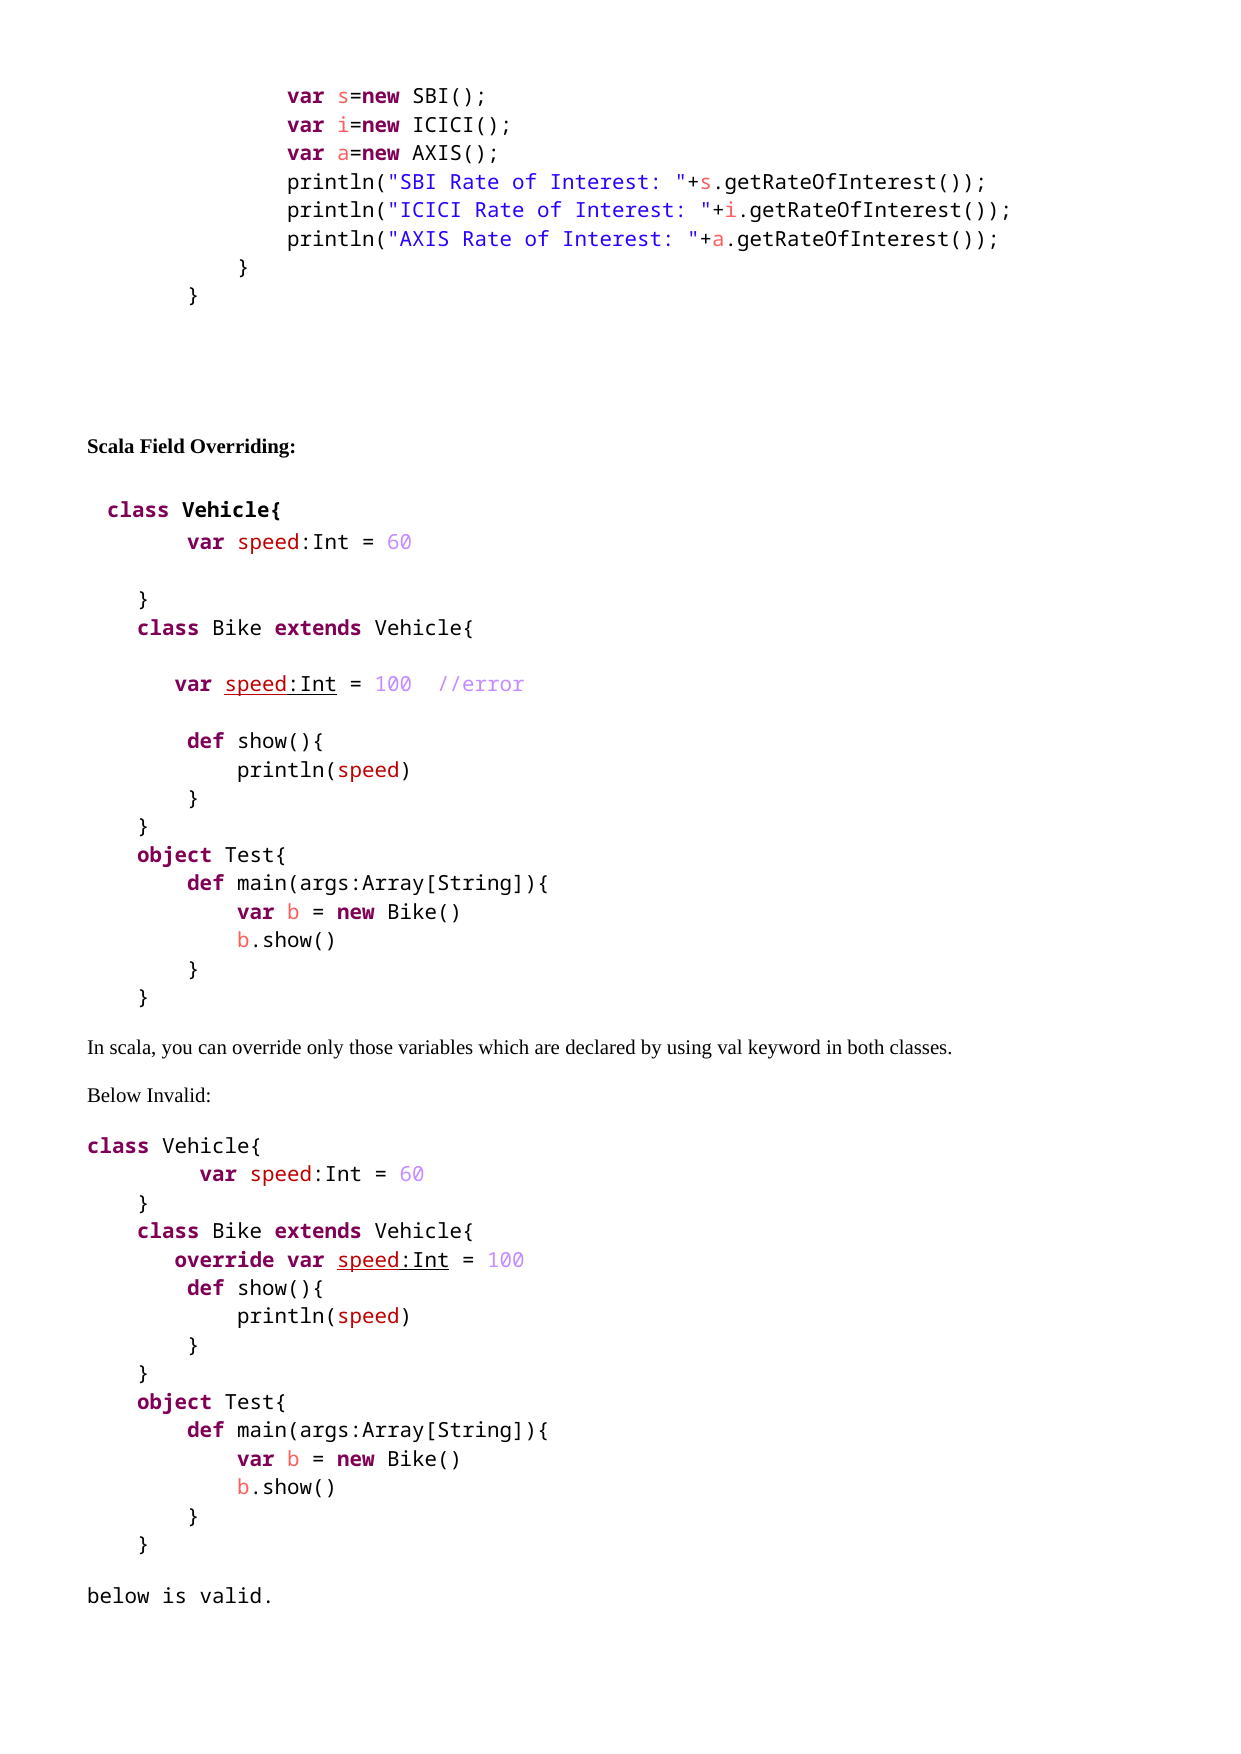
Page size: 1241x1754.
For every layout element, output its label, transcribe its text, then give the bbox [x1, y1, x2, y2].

text class Bike extends Vehicle{ [87, 613, 1155, 641]
text println("ICICI Rate of Interest: "+i.getRateOfInterest()); [87, 195, 1155, 224]
text Scala Field Overriding: [87, 434, 1155, 458]
text var i=new ICICI(); [87, 110, 1155, 138]
text below is valid. [87, 1582, 1155, 1610]
text Below Invalid: [87, 1083, 1155, 1107]
text } [87, 954, 1155, 982]
text override var speed:Int = 100 [87, 1245, 1155, 1273]
text var speed:Int = 60 [87, 1159, 1155, 1188]
text def main(args:Array[String]){ [87, 868, 1155, 897]
text var speed:Int = 60 [87, 527, 1155, 556]
text class Vehicle{ [87, 1131, 1155, 1159]
text } [87, 783, 1155, 812]
text def show(){ [87, 1273, 1155, 1302]
text b.show() [87, 925, 1155, 954]
text } [87, 812, 1155, 840]
text println("SBI Rate of Interest: "+s.getRateOfInterest()); [87, 167, 1155, 195]
text var b = new Bike() [87, 897, 1155, 925]
text println(speed) [87, 1302, 1155, 1330]
text var a=new AXIS(); [87, 138, 1155, 167]
text b.show() [87, 1472, 1155, 1501]
text object Test{ [87, 840, 1155, 868]
text def main(args:Array[String]){ [87, 1415, 1155, 1444]
text object Test{ [87, 1387, 1155, 1415]
text class Bike extends Vehicle{ [87, 1216, 1155, 1245]
text } [87, 1529, 1155, 1558]
text } [87, 1188, 1155, 1216]
text } [87, 1330, 1155, 1358]
text } [87, 982, 1155, 1011]
text println("AXIS Rate of Interest: "+a.getRateOfInterest()); [87, 224, 1155, 252]
text } [87, 1358, 1155, 1387]
text def show(){ [87, 726, 1155, 755]
text } [87, 252, 1155, 281]
text In scala, you can override only those variables which are declared by using val keyword in both classes. [87, 1035, 1155, 1059]
text var speed:Int = 100 //error [87, 669, 1155, 698]
text } [87, 584, 1155, 613]
text } [87, 1501, 1155, 1529]
text } [87, 281, 1155, 309]
text class Vehicle{ [87, 482, 1155, 527]
text var b = new Bike() [87, 1444, 1155, 1472]
text var s=new SBI(); [87, 82, 1155, 110]
text println(speed) [87, 755, 1155, 783]
